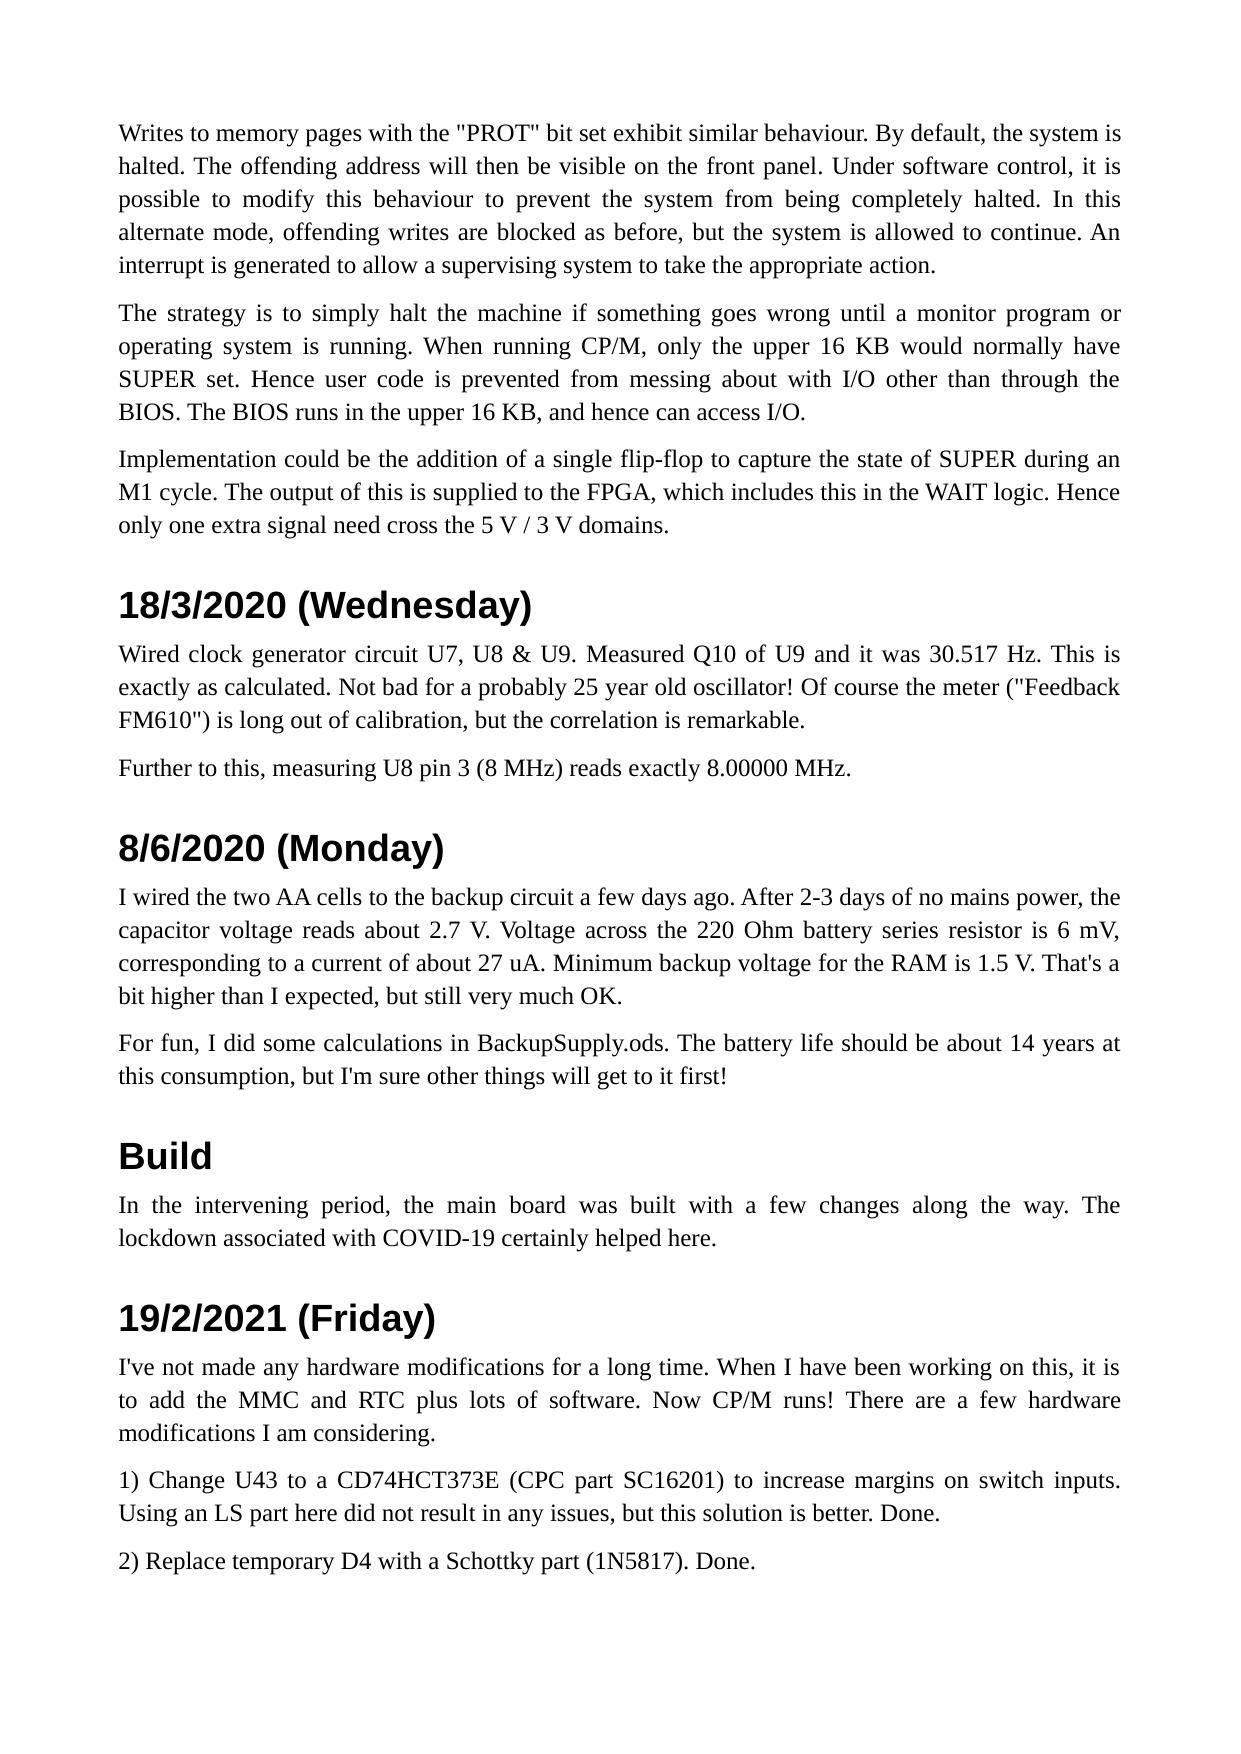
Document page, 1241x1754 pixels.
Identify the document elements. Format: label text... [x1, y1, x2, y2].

subtitle 18/3/2020 (Wednesday) [118, 583, 1122, 627]
text 2) Replace temporary D4 with a Schottky part (1N5817). Done. [118, 1546, 1122, 1575]
text Wired clock generator circuit U7, U8 & U9. Measured Q10 of U9 and it was 30.517 Hz. This is exactly as calculated. Not bad for a probably 25 year old oscillator! Of course the meter ("Feedback FM610") is long out of calibration, but the correlation is remarkable. [118, 639, 1122, 734]
text In the intervening period, the main board was built with a few changes along the way. The lockdown associated with COVID-19 certainly helped here. [118, 1190, 1122, 1252]
subtitle Build [118, 1134, 1122, 1178]
subtitle 19/2/2021 (Friday) [118, 1296, 1122, 1339]
subtitle 8/6/2020 (Monday) [118, 826, 1122, 869]
text I've not made any hardware modifications for a long time. When I have been working on this, it is to add the MMC and RTC plus lots of software. Now CP/M runs! There are a few hardware modifications I am considering. [118, 1352, 1122, 1447]
text I wired the two AA cells to the backup circuit a few days ago. After 2-3 days of no mains power, the capacitor voltage reads about 2.7 V. Voltage across the 220 Ohm battery series resistor is 6 mV, corresponding to a current of about 27 uA. Minimum backup voltage for the RAM is 1.5 V. That's a bit higher than I expected, but still very much OK. [118, 882, 1122, 1009]
text Further to this, measuring U8 pin 3 (8 MHz) reads exactly 8.00000 MHz. [118, 753, 1122, 782]
text Writes to memory pages with the "PROT" bit set exhibit similar behaviour. By default, the system is halted. The offending address will then be visible on the front panel. Under software control, it is possible to modify this behaviour to prevent the system from being completely halted. In this alternate mode, offending writes are blocked as before, but the system is allowed to continue. An interrupt is generated to allow a supervising system to take the appropriate action. [118, 118, 1122, 279]
text The strategy is to simply halt the machine if something goes wrong until a monitor program or operating system is running. When running CP/M, only the upper 16 KB would normally have SUPER set. Hence user code is prevented from messing about with I/O other than through the BIOS. The BIOS runs in the upper 16 KB, and hence can access I/O. [118, 298, 1122, 426]
text Implementation could be the addition of a single flip-flop to capture the state of SUPER during an M1 cycle. The output of this is supplied to the FPGA, which includes this in the WAIT logic. Hence only one extra signal need cross the 5 V / 3 V domains. [118, 444, 1122, 539]
text For fun, I did some calculations in BackupSupply.ods. The battery life should be about 14 years at this consumption, but I'm sure other things will get to it first! [118, 1028, 1122, 1090]
text 1) Change U43 to a CD74HCT373E (CPC part SC16201) to increase margins on switch inputs. Using an LS part here did not result in any issues, but this solution is better. Done. [118, 1466, 1122, 1527]
